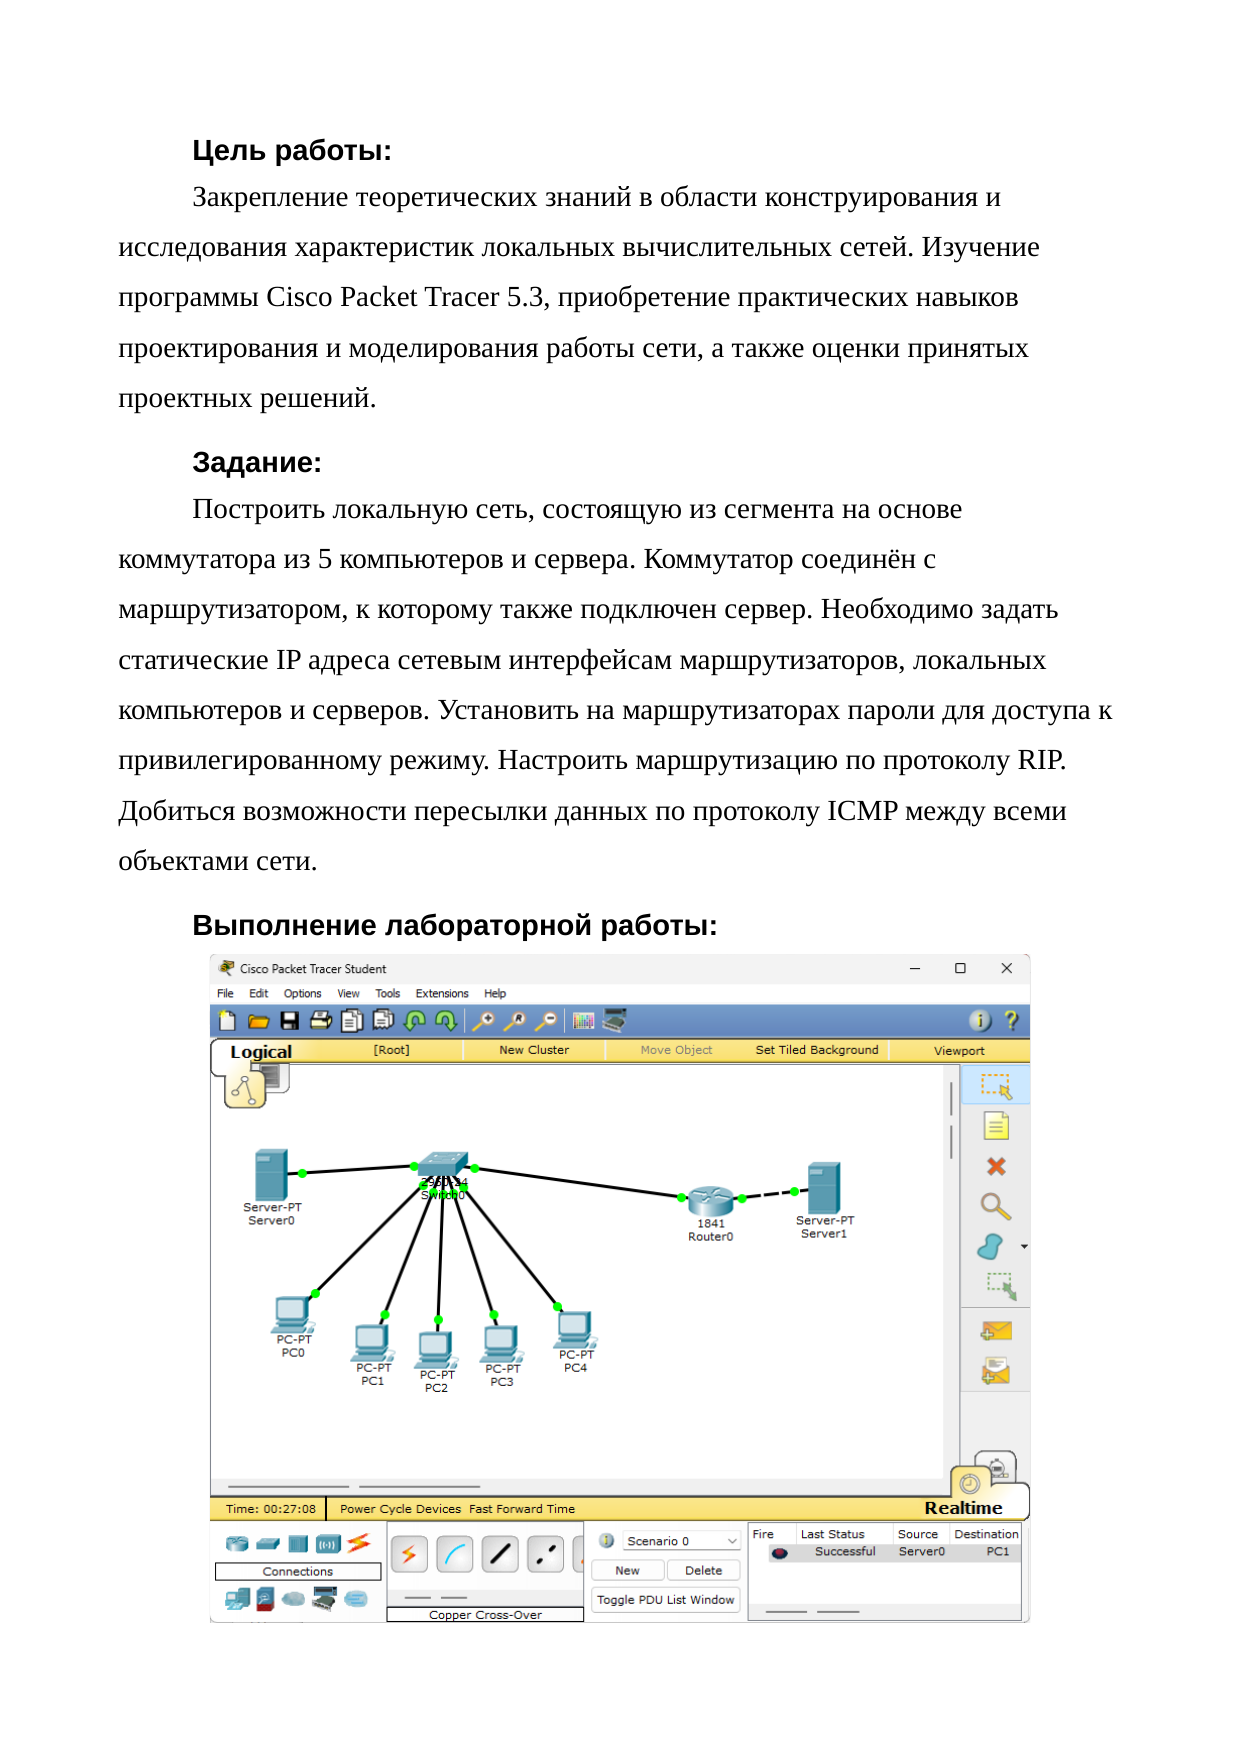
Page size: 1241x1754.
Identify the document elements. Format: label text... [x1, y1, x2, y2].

text Построить локальную сеть, состоящую из сегмента на основе коммутатора из 5 компьютеров и сервера. Коммутатор соединён с маршрутизатором, к которому также подключен сервер. Необходимо задать статические IP адреса сетевым интерфейсам маршрутизаторов, локальных компьютеров и серверов. Установить на маршрутизаторах пароли для доступа к привилегированному режиму. Настроить маршрутизацию по протоколу RIP. Добиться возможности пересылки данных по протоколу ICMP между всеми объектами сети. [118, 491, 1122, 877]
picture [209, 954, 1031, 1623]
subtitle Выполнение лабораторной работы: [118, 908, 1122, 942]
subtitle Цель работы: [118, 133, 1122, 166]
subtitle Задание: [118, 445, 1122, 478]
text Закрепление теоретических знаний в области конструирования и исследования характеристик локальных вычислительных сетей. Изучение программы Cisco Packet Tracer 5.3, приобретение практических навыков проектирования и моделирования работы сети, а также оценки принятых проектных решений. [118, 179, 1122, 413]
